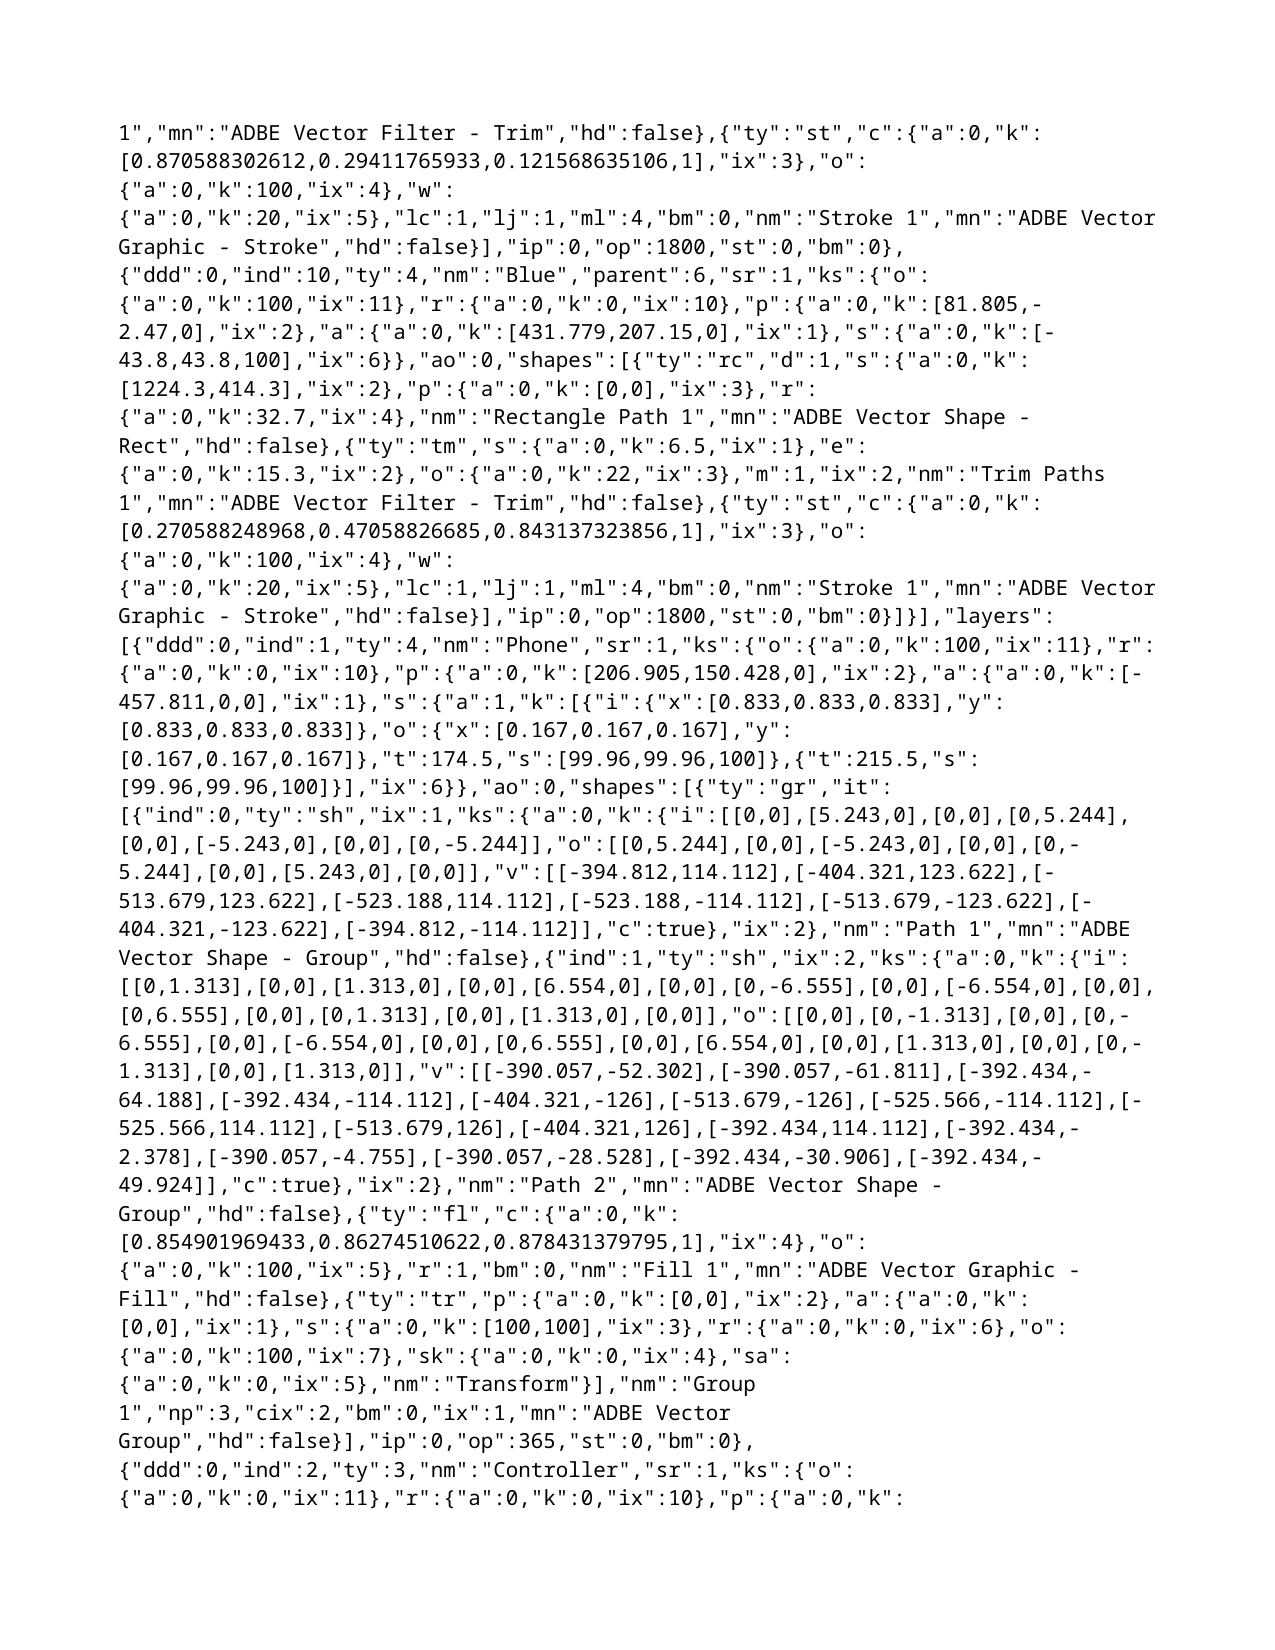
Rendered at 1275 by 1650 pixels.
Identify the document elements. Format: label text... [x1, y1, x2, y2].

text 1","mn":"ADBE Vector Filter - Trim","hd":false},{"ty":"st","c":{"a":0,"k":[0.870588302612,0.29411765933,0.121568635106,1],"ix":3},"o":{"a":0,"k":100,"ix":4},"w":{"a":0,"k":20,"ix":5},"lc":1,"lj":1,"ml":4,"bm":0,"nm":"Stroke 1","mn":"ADBE Vector Graphic - Stroke","hd":false}],"ip":0,"op":1800,"st":0,"bm":0},{"ddd":0,"ind":10,"ty":4,"nm":"Blue","parent":6,"sr":1,"ks":{"o":{"a":0,"k":100,"ix":11},"r":{"a":0,"k":0,"ix":10},"p":{"a":0,"k":[81.805,-2.47,0],"ix":2},"a":{"a":0,"k":[431.779,207.15,0],"ix":1},"s":{"a":0,"k":[-43.8,43.8,100],"ix":6}},"ao":0,"shapes":[{"ty":"rc","d":1,"s":{"a":0,"k":[1224.3,414.3],"ix":2},"p":{"a":0,"k":[0,0],"ix":3},"r":{"a":0,"k":32.7,"ix":4},"nm":"Rectangle Path 1","mn":"ADBE Vector Shape - Rect","hd":false},{"ty":"tm","s":{"a":0,"k":6.5,"ix":1},"e":{"a":0,"k":15.3,"ix":2},"o":{"a":0,"k":22,"ix":3},"m":1,"ix":2,"nm":"Trim Paths 1","mn":"ADBE Vector Filter - Trim","hd":false},{"ty":"st","c":{"a":0,"k":[0.270588248968,0.47058826685,0.843137323856,1],"ix":3},"o":{"a":0,"k":100,"ix":4},"w":{"a":0,"k":20,"ix":5},"lc":1,"lj":1,"ml":4,"bm":0,"nm":"Stroke 1","mn":"ADBE Vector Graphic - Stroke","hd":false}],"ip":0,"op":1800,"st":0,"bm":0}]}],"layers":[{"ddd":0,"ind":1,"ty":4,"nm":"Phone","sr":1,"ks":{"o":{"a":0,"k":100,"ix":11},"r":{"a":0,"k":0,"ix":10},"p":{"a":0,"k":[206.905,150.428,0],"ix":2},"a":{"a":0,"k":[-457.811,0,0],"ix":1},"s":{"a":1,"k":[{"i":{"x":[0.833,0.833,0.833],"y":[0.833,0.833,0.833]},"o":{"x":[0.167,0.167,0.167],"y":[0.167,0.167,0.167]},"t":174.5,"s":[99.96,99.96,100]},{"t":215.5,"s":[99.96,99.96,100]}],"ix":6}},"ao":0,"shapes":[{"ty":"gr","it":[{"ind":0,"ty":"sh","ix":1,"ks":{"a":0,"k":{"i":[[0,0],[5.243,0],[0,0],[0,5.244],[0,0],[-5.243,0],[0,0],[0,-5.244]],"o":[[0,5.244],[0,0],[-5.243,0],[0,0],[0,-5.244],[0,0],[5.243,0],[0,0]],"v":[[-394.812,114.112],[-404.321,123.622],[-513.679,123.622],[-523.188,114.112],[-523.188,-114.112],[-513.679,-123.622],[-404.321,-123.622],[-394.812,-114.112]],"c":true},"ix":2},"nm":"Path 1","mn":"ADBE Vector Shape - Group","hd":false},{"ind":1,"ty":"sh","ix":2,"ks":{"a":0,"k":{"i":[[0,1.313],[0,0],[1.313,0],[0,0],[6.554,0],[0,0],[0,-6.555],[0,0],[-6.554,0],[0,0],[0,6.555],[0,0],[0,1.313],[0,0],[1.313,0],[0,0]],"o":[[0,0],[0,-1.313],[0,0],[0,-6.555],[0,0],[-6.554,0],[0,0],[0,6.555],[0,0],[6.554,0],[0,0],[1.313,0],[0,0],[0,-1.313],[0,0],[1.313,0]],"v":[[-390.057,-52.302],[-390.057,-61.811],[-392.434,-64.188],[-392.434,-114.112],[-404.321,-126],[-513.679,-126],[-525.566,-114.112],[-525.566,114.112],[-513.679,126],[-404.321,126],[-392.434,114.112],[-392.434,-2.378],[-390.057,-4.755],[-390.057,-28.528],[-392.434,-30.906],[-392.434,-49.924]],"c":true},"ix":2},"nm":"Path 2","mn":"ADBE Vector Shape - Group","hd":false},{"ty":"fl","c":{"a":0,"k":[0.854901969433,0.86274510622,0.878431379795,1],"ix":4},"o":{"a":0,"k":100,"ix":5},"r":1,"bm":0,"nm":"Fill 1","mn":"ADBE Vector Graphic - Fill","hd":false},{"ty":"tr","p":{"a":0,"k":[0,0],"ix":2},"a":{"a":0,"k":[0,0],"ix":1},"s":{"a":0,"k":[100,100],"ix":3},"r":{"a":0,"k":0,"ix":6},"o":{"a":0,"k":100,"ix":7},"sk":{"a":0,"k":0,"ix":4},"sa":{"a":0,"k":0,"ix":5},"nm":"Transform"}],"nm":"Group 1","np":3,"cix":2,"bm":0,"ix":1,"mn":"ADBE Vector Group","hd":false}],"ip":0,"op":365,"st":0,"bm":0},{"ddd":0,"ind":2,"ty":3,"nm":"Controller","sr":1,"ks":{"o":{"a":0,"k":0,"ix":11},"r":{"a":0,"k":0,"ix":10},"p":{"a":0,"k": [118, 118, 1157, 1512]
